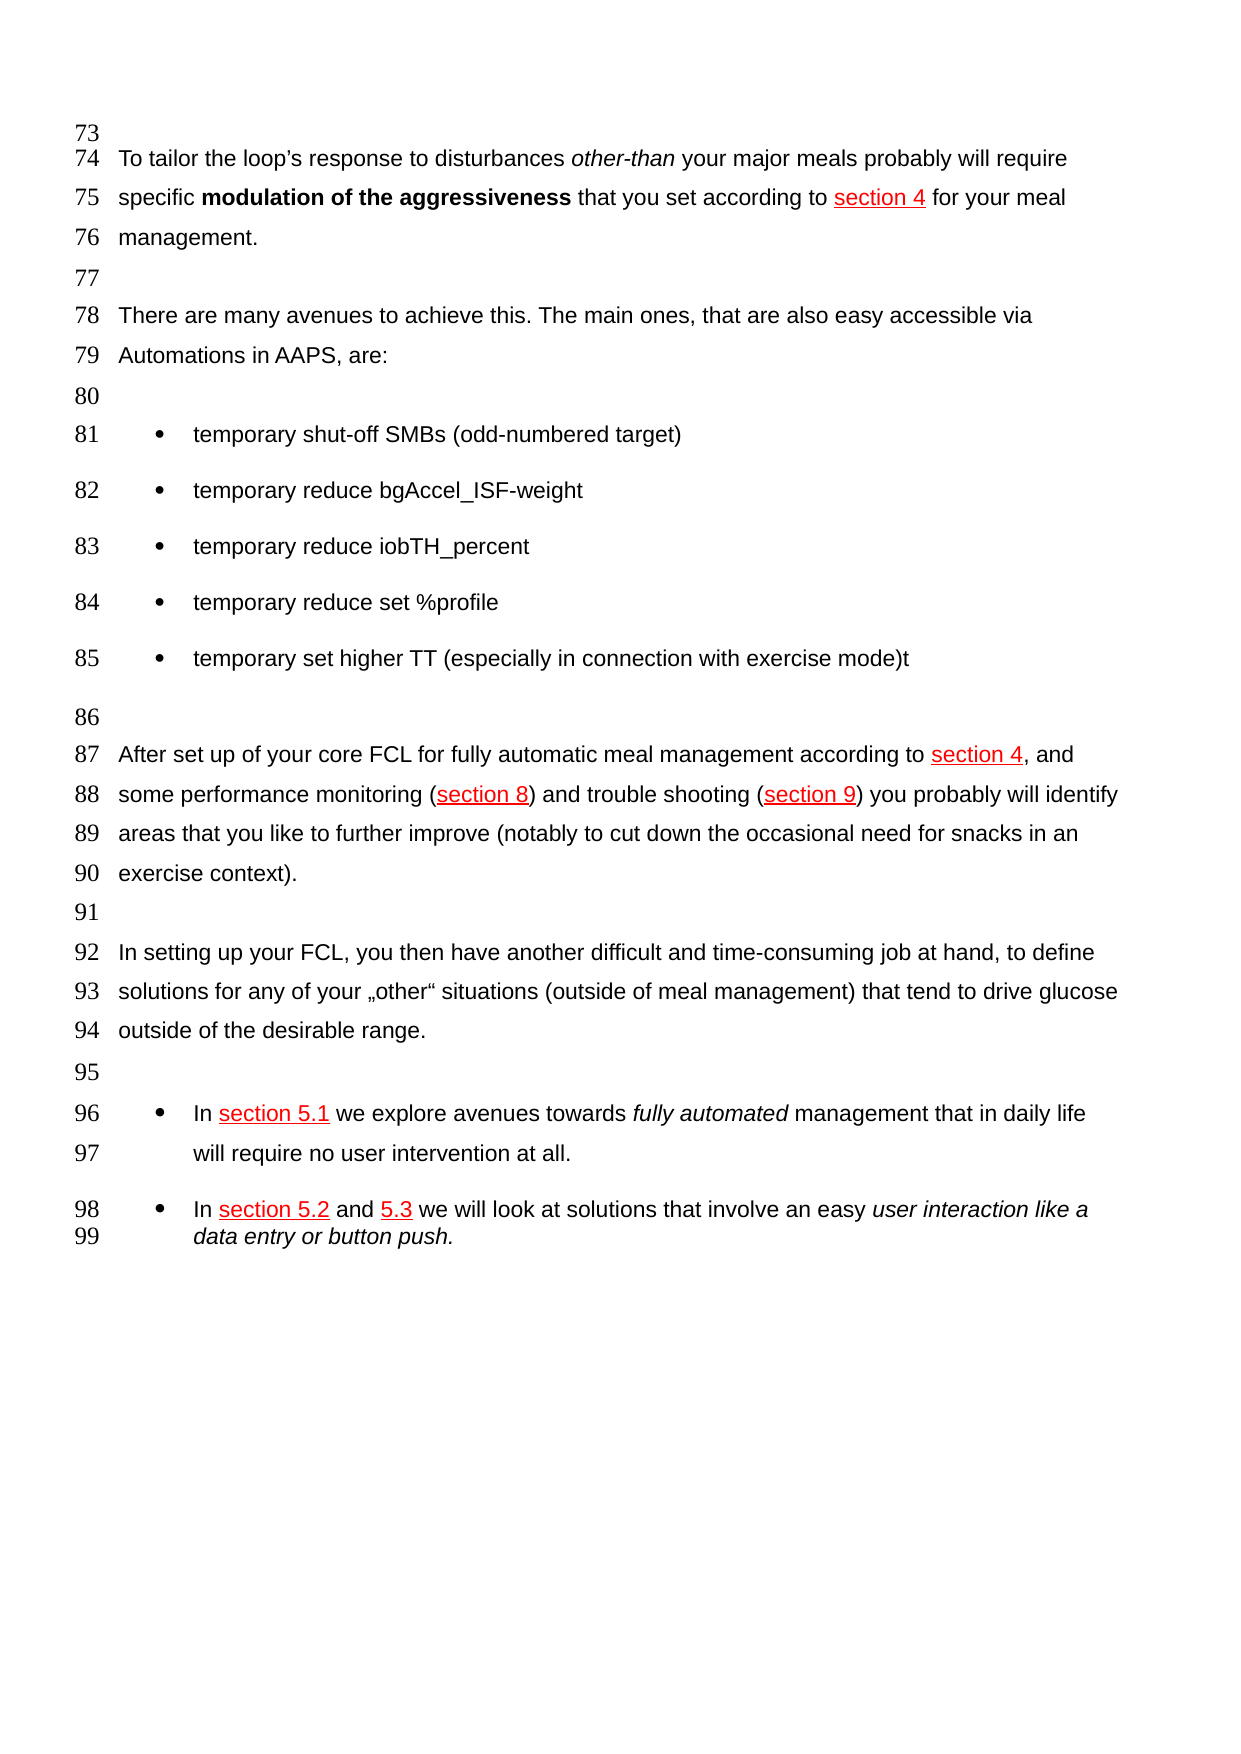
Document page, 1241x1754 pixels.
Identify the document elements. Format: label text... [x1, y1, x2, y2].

list temporary shut-off SMBs (odd-numbered target) [156, 421, 1122, 447]
list In section 5.1 we explore avenues towards fully automated management that in daily life will require no user intervention at all. [156, 1100, 1122, 1166]
list temporary reduce bgAccel_ISF-weight [156, 477, 1122, 503]
list temporary reduce iobTH_percent [156, 533, 1122, 559]
list temporary reduce set %profile [156, 589, 1122, 616]
text In setting up your FCL, you then have another difficult and time-consuming job at hand, to define solutions for any of your „other“ situations (outside of meal management) that tend to drive glucose outside of the desirable range. [118, 938, 1122, 1044]
text After set up of your core FCL for fully automatic meal management according to section 4, and some performance monitoring (section 8) and trouble shooting (section 9) you probably will identify areas that you like to further improve (notably to cut down the occasional need for snacks in an exercise context). [118, 741, 1122, 886]
text There are many avenues to achieve this. The main ones, that are also easy accessible via Automations in AAPS, are: [118, 302, 1122, 368]
list temporary set higher TT (especially in connection with exercise mode)t [156, 645, 1122, 672]
text To tailor the loop’s response to disturbances other-than your major meals probably will require specific modulation of the aggressiveness that you set according to section 4 for your meal management. [118, 144, 1122, 250]
list In section 5.2 and 5.3 we will look at solutions that involve an easy user interaction like a data entry or button push. [156, 1196, 1122, 1249]
